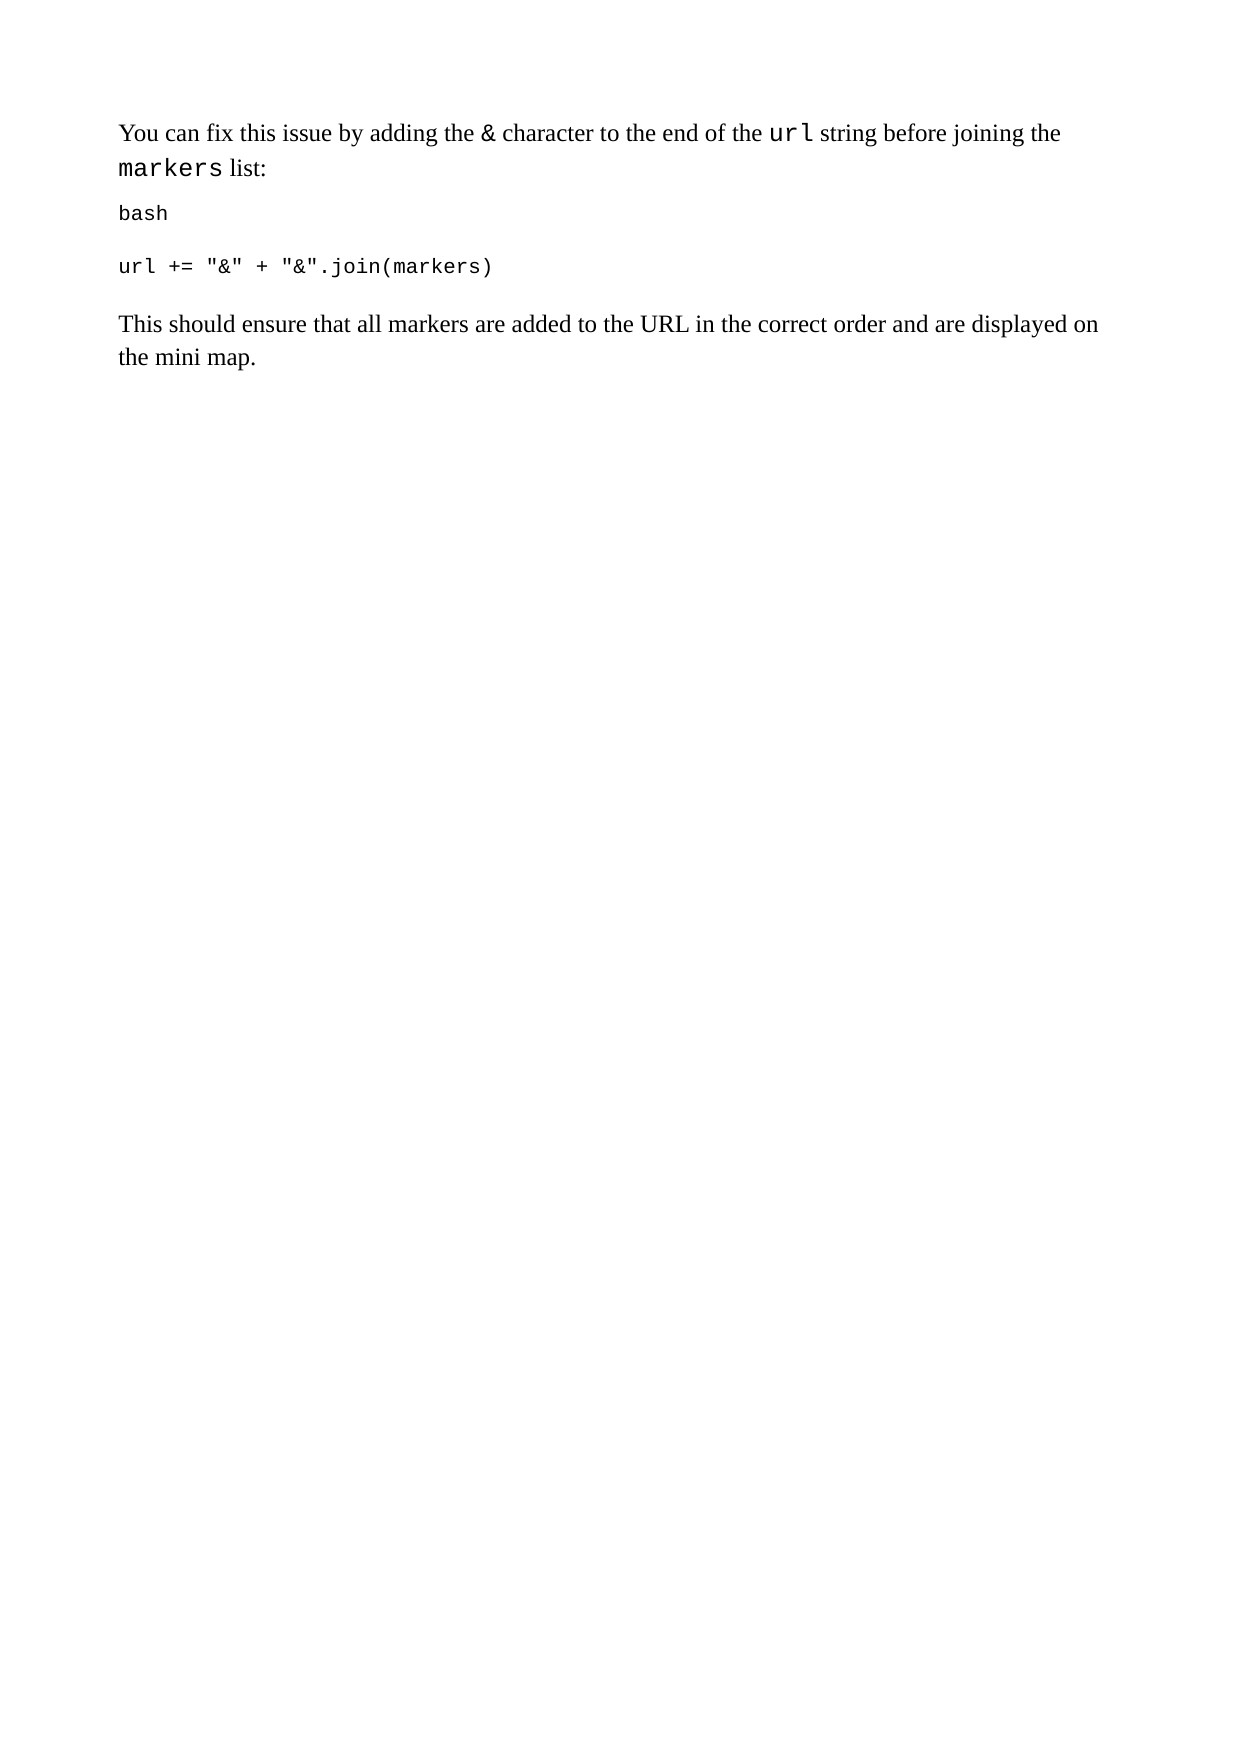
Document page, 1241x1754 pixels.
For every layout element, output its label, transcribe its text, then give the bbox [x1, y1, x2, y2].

text bash [118, 203, 1122, 227]
text url += "&" + "&".join(markers) [118, 256, 1122, 280]
text This should ensure that all markers are added to the URL in the correct order and are displayed on the mini map. [118, 309, 1122, 371]
text You can fix this issue by adding the & character to the end of the url string before joining the markers list: [118, 118, 1122, 184]
